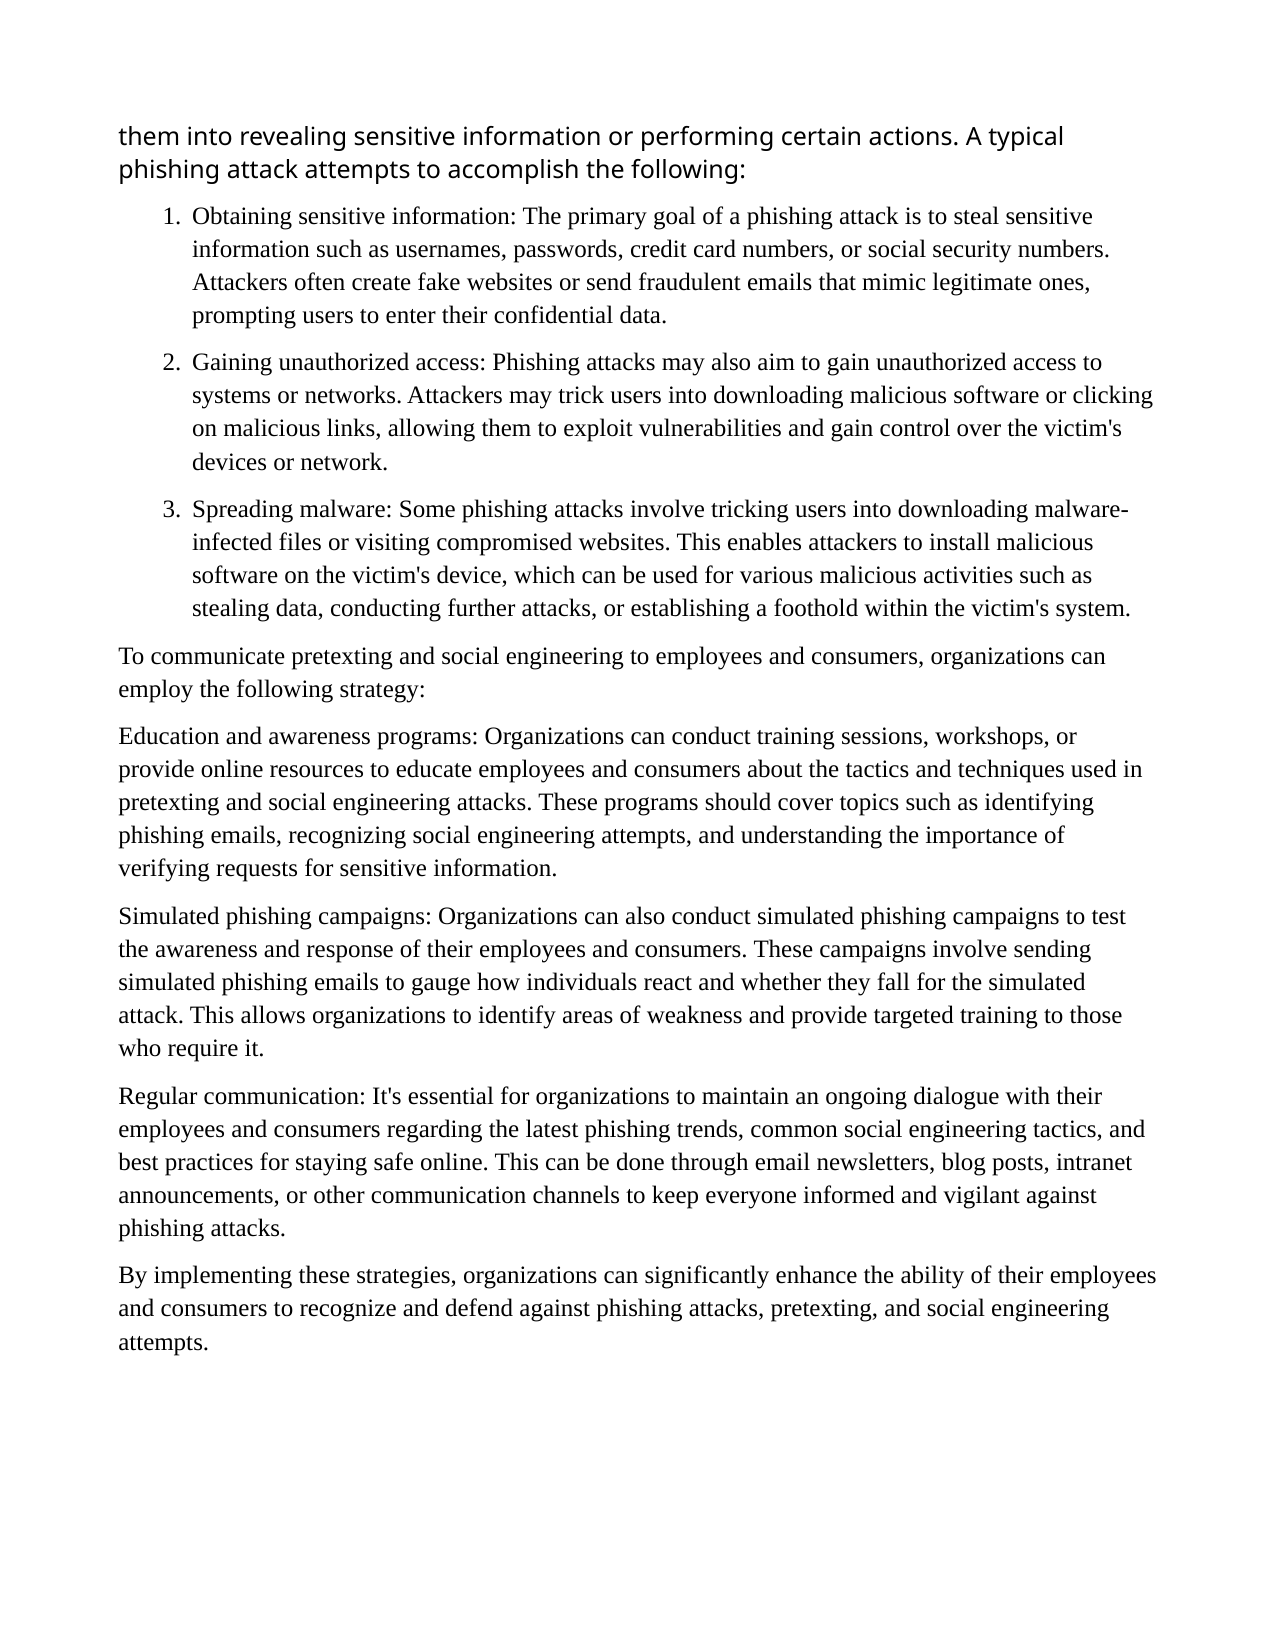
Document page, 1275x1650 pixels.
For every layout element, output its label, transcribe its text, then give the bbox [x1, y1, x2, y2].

list Gaining unauthorized access: Phishing attacks may also aim to gain unauthorized access to systems or networks. Attackers may trick users into downloading malicious software or clicking on malicious links, allowing them to exploit vulnerabilities and gain control over the victim's devices or network. [162, 347, 1157, 475]
list Spreading malware: Some phishing attacks involve tricking users into downloading malware-infected files or visiting compromised websites. This enables attackers to install malicious software on the victim's device, which can be used for various malicious activities such as stealing data, conducting further attacks, or establishing a foothold within the victim's system. [162, 494, 1157, 622]
text By implementing these strategies, organizations can significantly enhance the ability of their employees and consumers to recognize and defend against phishing attacks, pretexting, and social engineering attempts. [118, 1261, 1157, 1355]
text Education and awareness programs: Organizations can conduct training sessions, workshops, or provide online resources to educate employees and consumers about the tactics and techniques used in pretexting and social engineering attacks. These programs should cover topics such as identifying phishing emails, recognizing social engineering attempts, and understanding the importance of verifying requests for sensitive information. [118, 721, 1157, 882]
list Obtaining sensitive information: The primary goal of a phishing attack is to steal sensitive information such as usernames, passwords, credit card numbers, or social security numbers. Attackers often create fake websites or send fraudulent emails that mimic legitimate ones, prompting users to enter their confidential data. [162, 201, 1157, 329]
text Regular communication: It's essential for organizations to maintain an ongoing dialogue with their employees and consumers regarding the latest phishing trends, common social engineering tactics, and best practices for staying safe online. This can be done through email newsletters, blog posts, intranet announcements, or other communication channels to keep everyone informed and vigilant against phishing attacks. [118, 1081, 1157, 1242]
text them into revealing sensitive information or performing certain actions. A typical phishing attack attempts to accomplish the following: [118, 118, 1157, 186]
text To communicate pretexting and social engineering to employees and consumers, organizations can employ the following strategy: [118, 641, 1157, 703]
text Simulated phishing campaigns: Organizations can also conduct simulated phishing campaigns to test the awareness and response of their employees and consumers. These campaigns involve sending simulated phishing emails to gauge how individuals react and whether they fall for the simulated attack. This allows organizations to identify areas of weakness and provide targeted training to those who require it. [118, 901, 1157, 1062]
